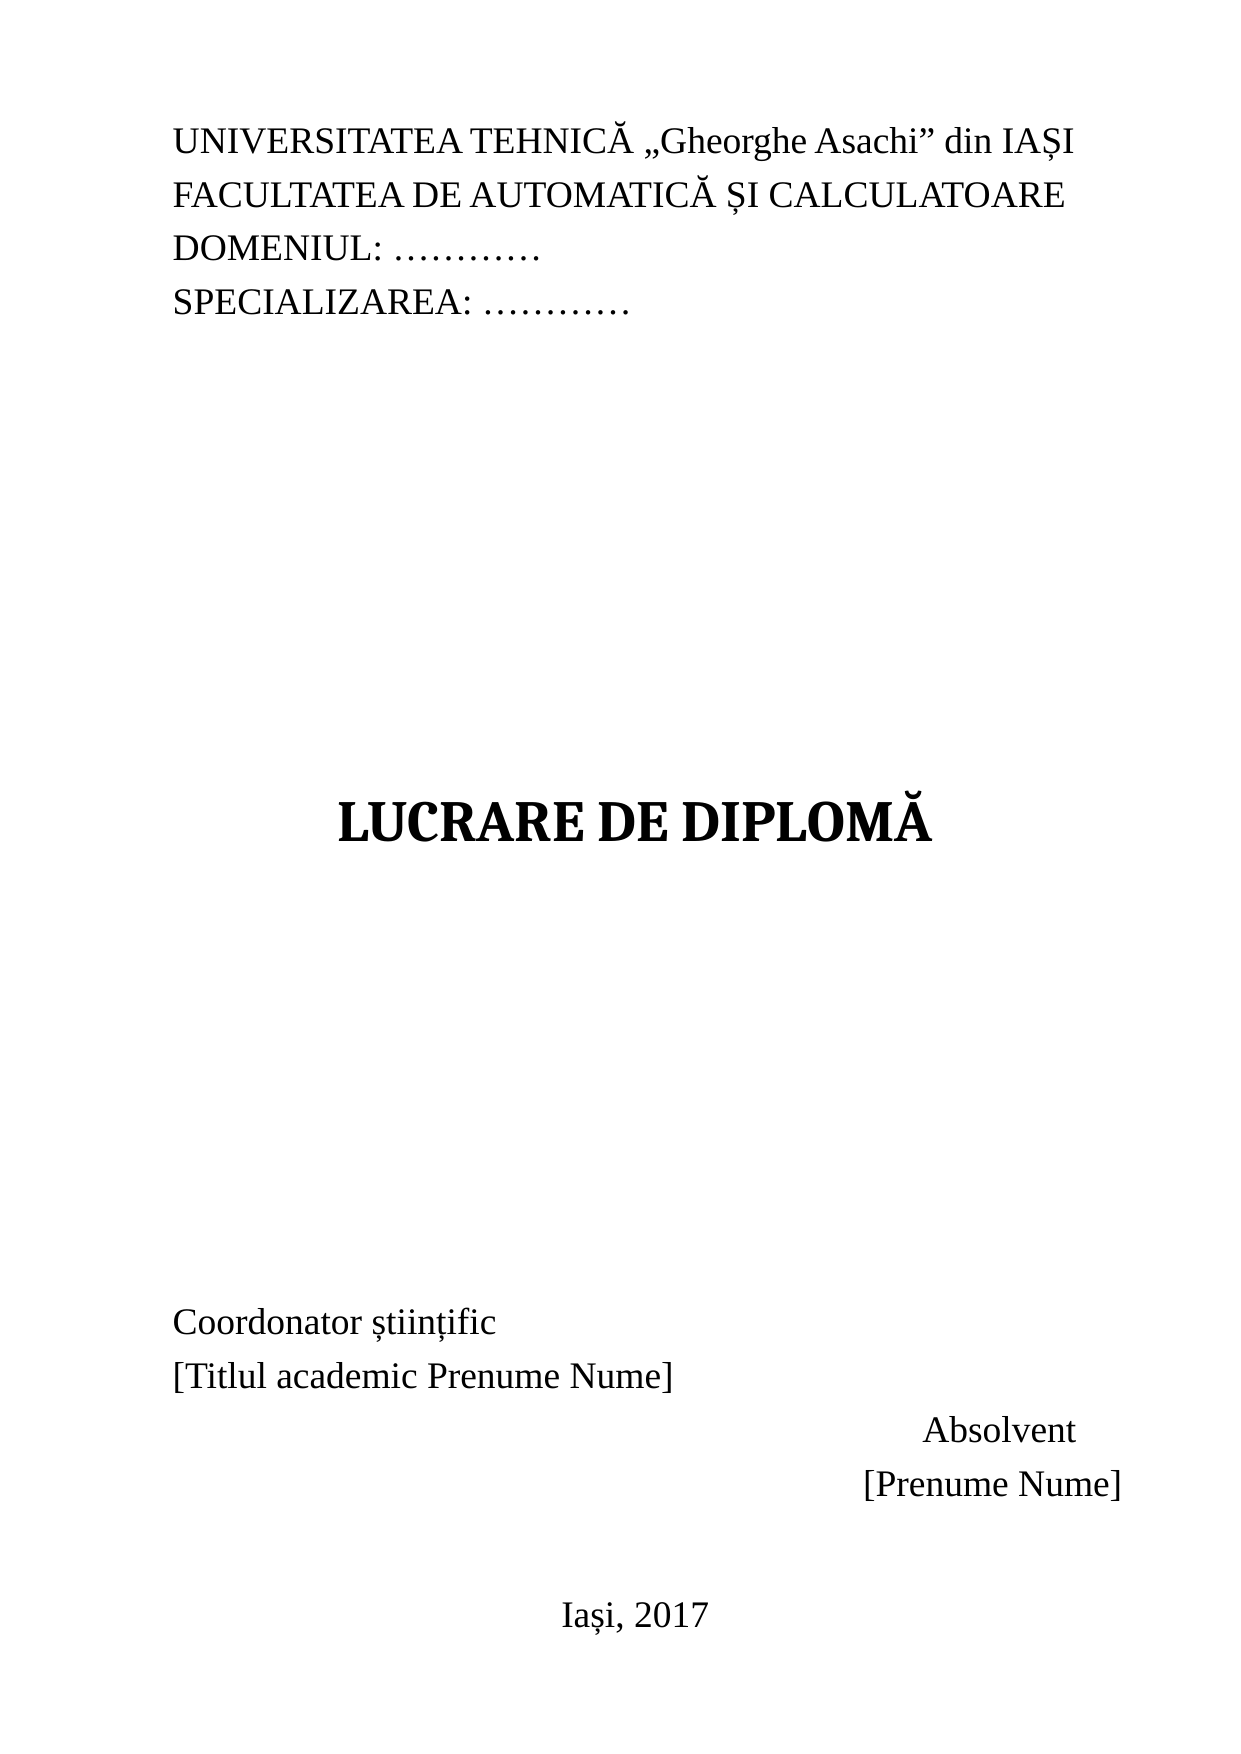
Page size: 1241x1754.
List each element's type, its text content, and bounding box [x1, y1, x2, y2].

text [Prenume Nume] [172, 1461, 1122, 1504]
text SPECIALIZAREA: ………… [172, 280, 1122, 323]
text UNIVERSITATEA TEHNICĂ „Gheorghe Asachi” din IAȘI [172, 118, 1122, 161]
text [Titlul academic Prenume Nume] [172, 1354, 1122, 1397]
text Coordonator științific [172, 1300, 1122, 1343]
text DOMENIUL: ………… [172, 226, 1122, 269]
text Absolvent [172, 1407, 1122, 1451]
text FACULTATEA DE AUTOMATICĂ ȘI CALCULATOARE [172, 172, 1122, 215]
title LUCRARE DE DIPLOMĂ [148, 789, 1122, 856]
